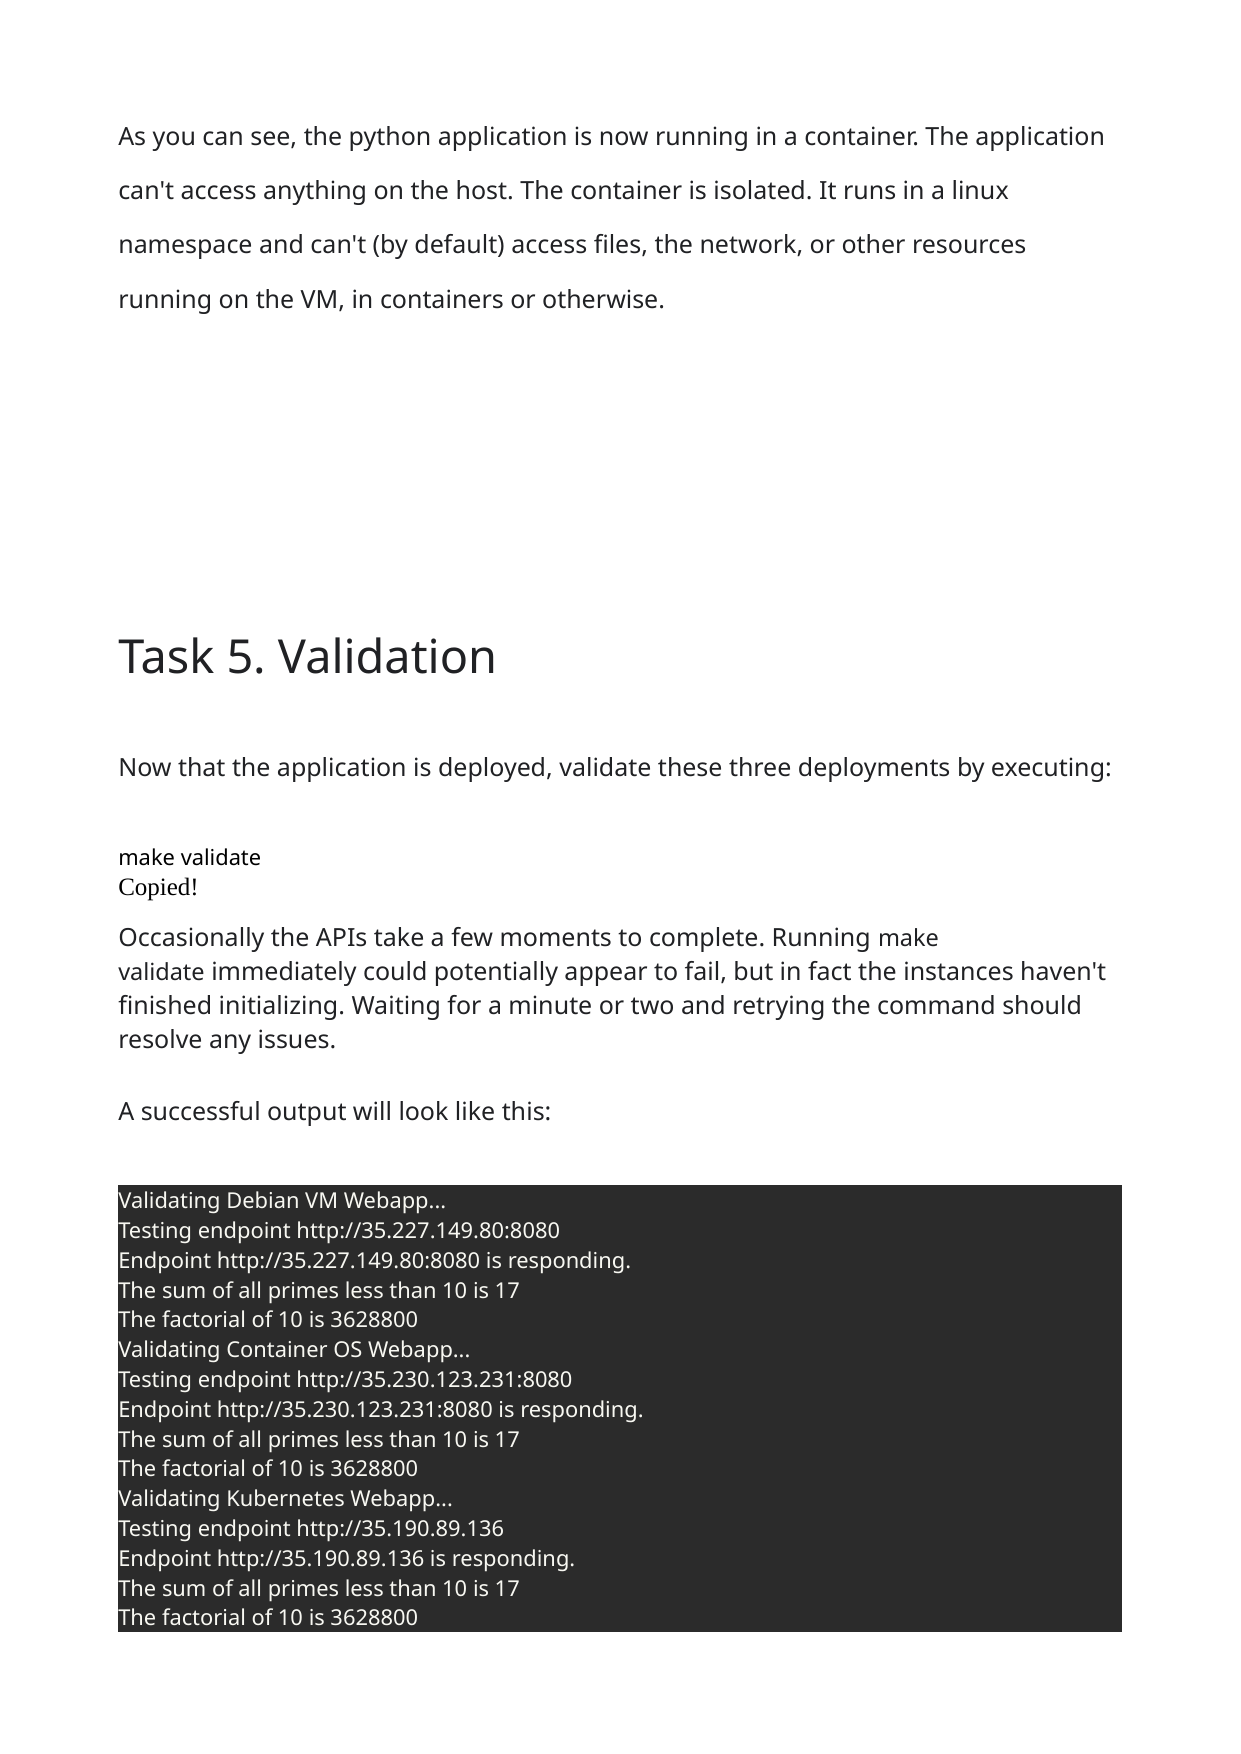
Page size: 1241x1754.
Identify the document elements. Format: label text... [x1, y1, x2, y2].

text Validating Container OS Webapp... [118, 1334, 1122, 1364]
text Validating Debian VM Webapp... [118, 1185, 1122, 1215]
text The sum of all primes less than 10 is 17 [118, 1423, 1122, 1453]
text The factorial of 10 is 3628800 [118, 1602, 1122, 1632]
text The sum of all primes less than 10 is 17 [118, 1274, 1122, 1304]
text Copied! [118, 872, 1109, 901]
text Endpoint http://35.230.123.231:8080 is responding. [118, 1394, 1122, 1423]
text Testing endpoint http://35.227.149.80:8080 [118, 1215, 1122, 1245]
text Testing endpoint http://35.190.89.136 [118, 1513, 1122, 1543]
text The sum of all primes less than 10 is 17 [118, 1572, 1122, 1602]
text A successful output will look like this: [118, 1093, 1122, 1127]
text make validate [118, 842, 1122, 872]
text As you can see, the python application is now running in a container. The application can't access anything on the host. The container is isolated. It runs in a linux namespace and can't (by default) access files, the network, or other resources running on the VM, in containers or otherwise. [118, 118, 1122, 316]
text Validating Kubernetes Webapp... [118, 1483, 1122, 1513]
text Testing endpoint http://35.230.123.231:8080 [118, 1364, 1122, 1394]
subtitle Task 5. Validation [118, 623, 1122, 687]
text Occasionally the APIs take a few moments to complete. Running make validate immediately could potentially appear to fail, but in fact the instances haven't finished initializing. Waiting for a minute or two and retrying the command should resolve any issues. [118, 919, 1122, 1056]
text Endpoint http://35.190.89.136 is responding. [118, 1543, 1122, 1572]
text Endpoint http://35.227.149.80:8080 is responding. [118, 1245, 1122, 1274]
text The factorial of 10 is 3628800 [118, 1304, 1122, 1334]
text The factorial of 10 is 3628800 [118, 1453, 1122, 1483]
text Now that the application is deployed, validate these three deployments by executing: [118, 750, 1122, 784]
